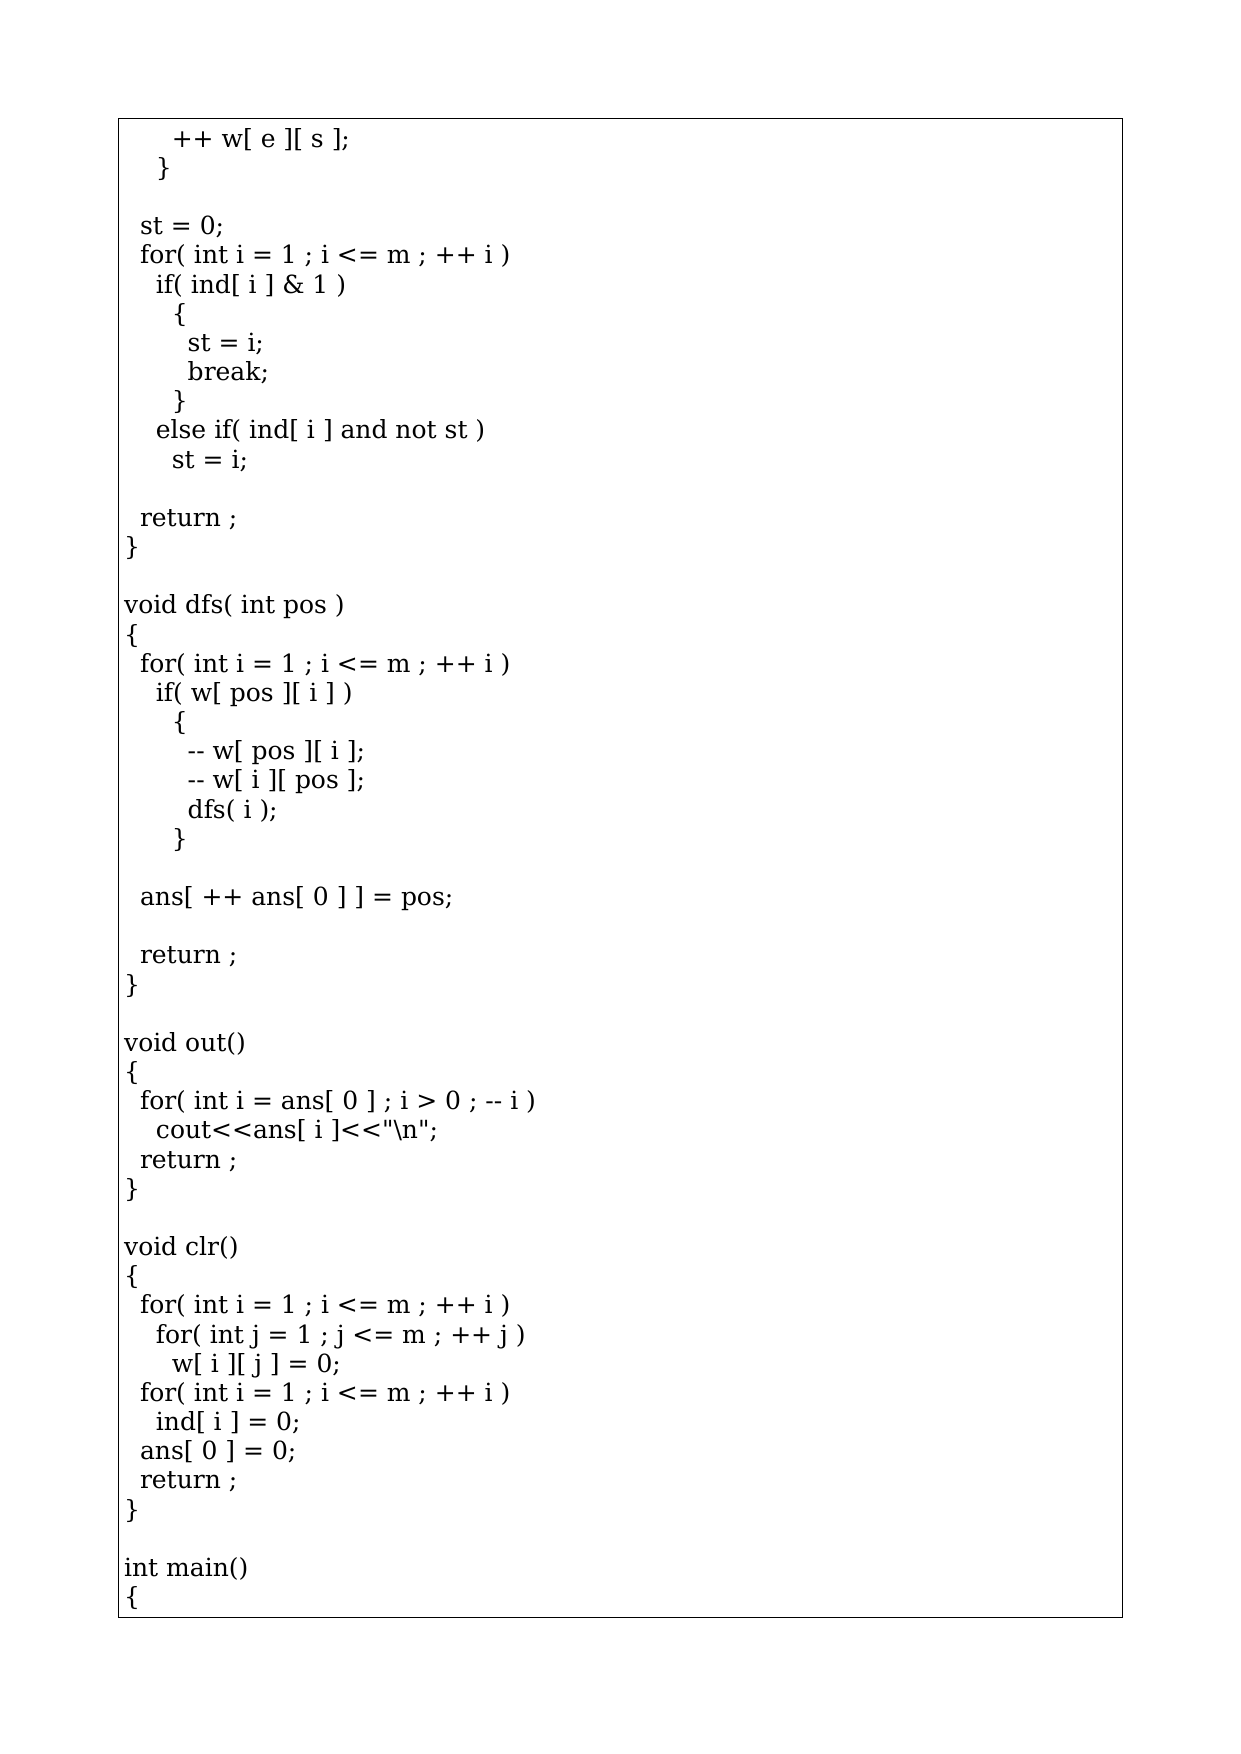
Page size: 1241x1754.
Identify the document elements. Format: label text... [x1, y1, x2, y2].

table_header ++ w[ e ][ s ]; } st = 0; for( int i = 1 ; i <= m ; ++ i ) if( ind[ i ] & 1 ) { st = i; break; } else if( ind[ i ] and not st ) st = i; return ; } void dfs( int pos ) { for( int i = 1 ; i <= m ; ++ i ) if( w[ pos ][ i ] ) { -- w[ pos ][ i ]; -- w[ i ][ pos ]; dfs( i ); } ans[ ++ ans[ 0 ] ] = pos; return ; } void out() { for( int i = ans[ 0 ] ; i > 0 ; -- i ) cout<<ans[ i ]<<"\n"; return ; } void clr() { for( int i = 1 ; i <= m ; ++ i ) for( int j = 1 ; j <= m ; ++ j ) w[ i ][ j ] = 0; for( int i = 1 ; i <= m ; ++ i ) ind[ i ] = 0; ans[ 0 ] = 0; return ; } int main() { [119, 119, 1122, 1617]
